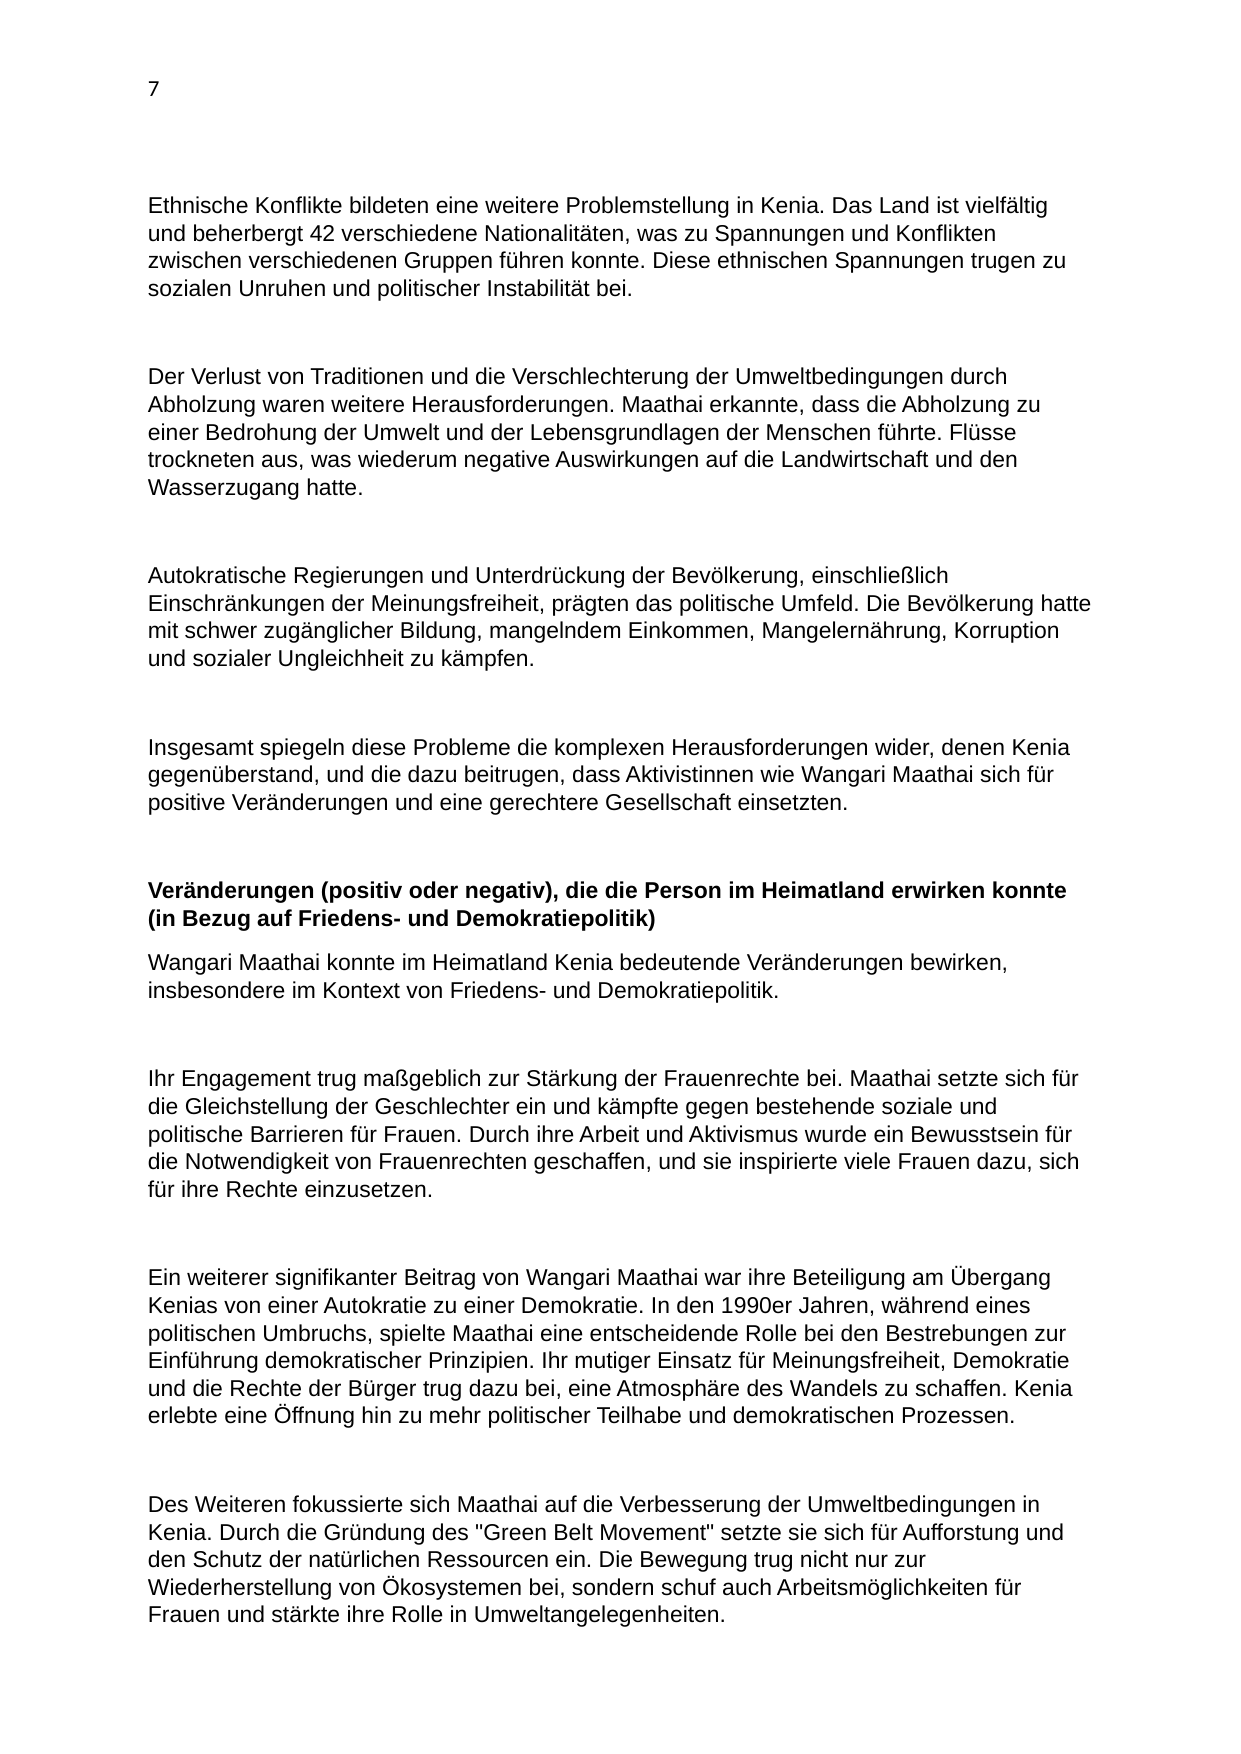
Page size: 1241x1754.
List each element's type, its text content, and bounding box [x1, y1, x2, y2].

text Veränderungen (positiv oder negativ), die die Person im Heimatland erwirken konnte (in Bezug auf Friedens- und Demokratiepolitik) [148, 877, 1093, 931]
text Insgesamt spiegeln diese Probleme die komplexen Herausforderungen wider, denen Kenia gegenüberstand, und die dazu beitrugen, dass Aktivistinnen wie Wangari Maathai sich für positive Veränderungen und eine gerechtere Gesellschaft einsetzten. [148, 733, 1093, 815]
text Ein weiterer signifikanter Beitrag von Wangari Maathai war ihre Beteiligung am Übergang Kenias von einer Autokratie zu einer Demokratie. In den 1990er Jahren, während eines politischen Umbruchs, spielte Maathai eine entscheidende Rolle bei den Bestrebungen zur Einführung demokratischer Prinzipien. Ihr mutiger Einsatz für Meinungsfreiheit, Demokratie und die Rechte der Bürger trug dazu bei, eine Atmosphäre des Wandels zu schaffen. Kenia erlebte eine Öffnung hin zu mehr politischer Teilhabe und demokratischen Prozessen. [148, 1264, 1093, 1429]
text Des Weiteren fokussierte sich Maathai auf die Verbesserung der Umweltbedingungen in Kenia. Durch die Gründung des "Green Belt Movement" setzte sie sich für Aufforstung und den Schutz der natürlichen Ressourcen ein. Die Bewegung trug nicht nur zur Wiederherstellung von Ökosystemen bei, sondern schuf auch Arbeitsmöglichkeiten für Frauen und stärkte ihre Rolle in Umweltangelegenheiten. [148, 1491, 1093, 1628]
text Ihr Engagement trug maßgeblich zur Stärkung der Frauenrechte bei. Maathai setzte sich für die Gleichstellung der Geschlechter ein und kämpfte gegen bestehende soziale und politische Barrieren für Frauen. Durch ihre Arbeit und Aktivismus wurde ein Bewusstsein für die Notwendigkeit von Frauenrechten geschaffen, und sie inspirierte viele Frauen dazu, sich für ihre Rechte einzusetzen. [148, 1065, 1093, 1202]
text Autokratische Regierungen und Unterdrückung der Bevölkerung, einschließlich Einschränkungen der Meinungsfreiheit, prägten das politische Umfeld. Die Bevölkerung hatte mit schwer zugänglicher Bildung, mangelndem Einkommen, Mangelernährung, Korruption und sozialer Ungleichheit zu kämpfen. [148, 562, 1093, 671]
text Der Verlust von Traditionen und die Verschlechterung der Umweltbedingungen durch Abholzung waren weitere Herausforderungen. Maathai erkannte, dass die Abholzung zu einer Bedrohung der Umwelt und der Lebensgrundlagen der Menschen führte. Flüsse trockneten aus, was wiederum negative Auswirkungen auf die Landwirtschaft und den Wasserzugang hatte. [148, 363, 1093, 500]
text Ethnische Konflikte bildeten eine weitere Problemstellung in Kenia. Das Land ist vielfältig und beherbergt 42 verschiedene Nationalitäten, was zu Spannungen und Konflikten zwischen verschiedenen Gruppen führen konnte. Diese ethnischen Spannungen trugen zu sozialen Unruhen und politischer Instabilität bei. [148, 192, 1093, 301]
text Wangari Maathai konnte im Heimatland Kenia bedeutende Veränderungen bewirken, insbesondere im Kontext von Friedens- und Demokratiepolitik. [148, 949, 1093, 1003]
